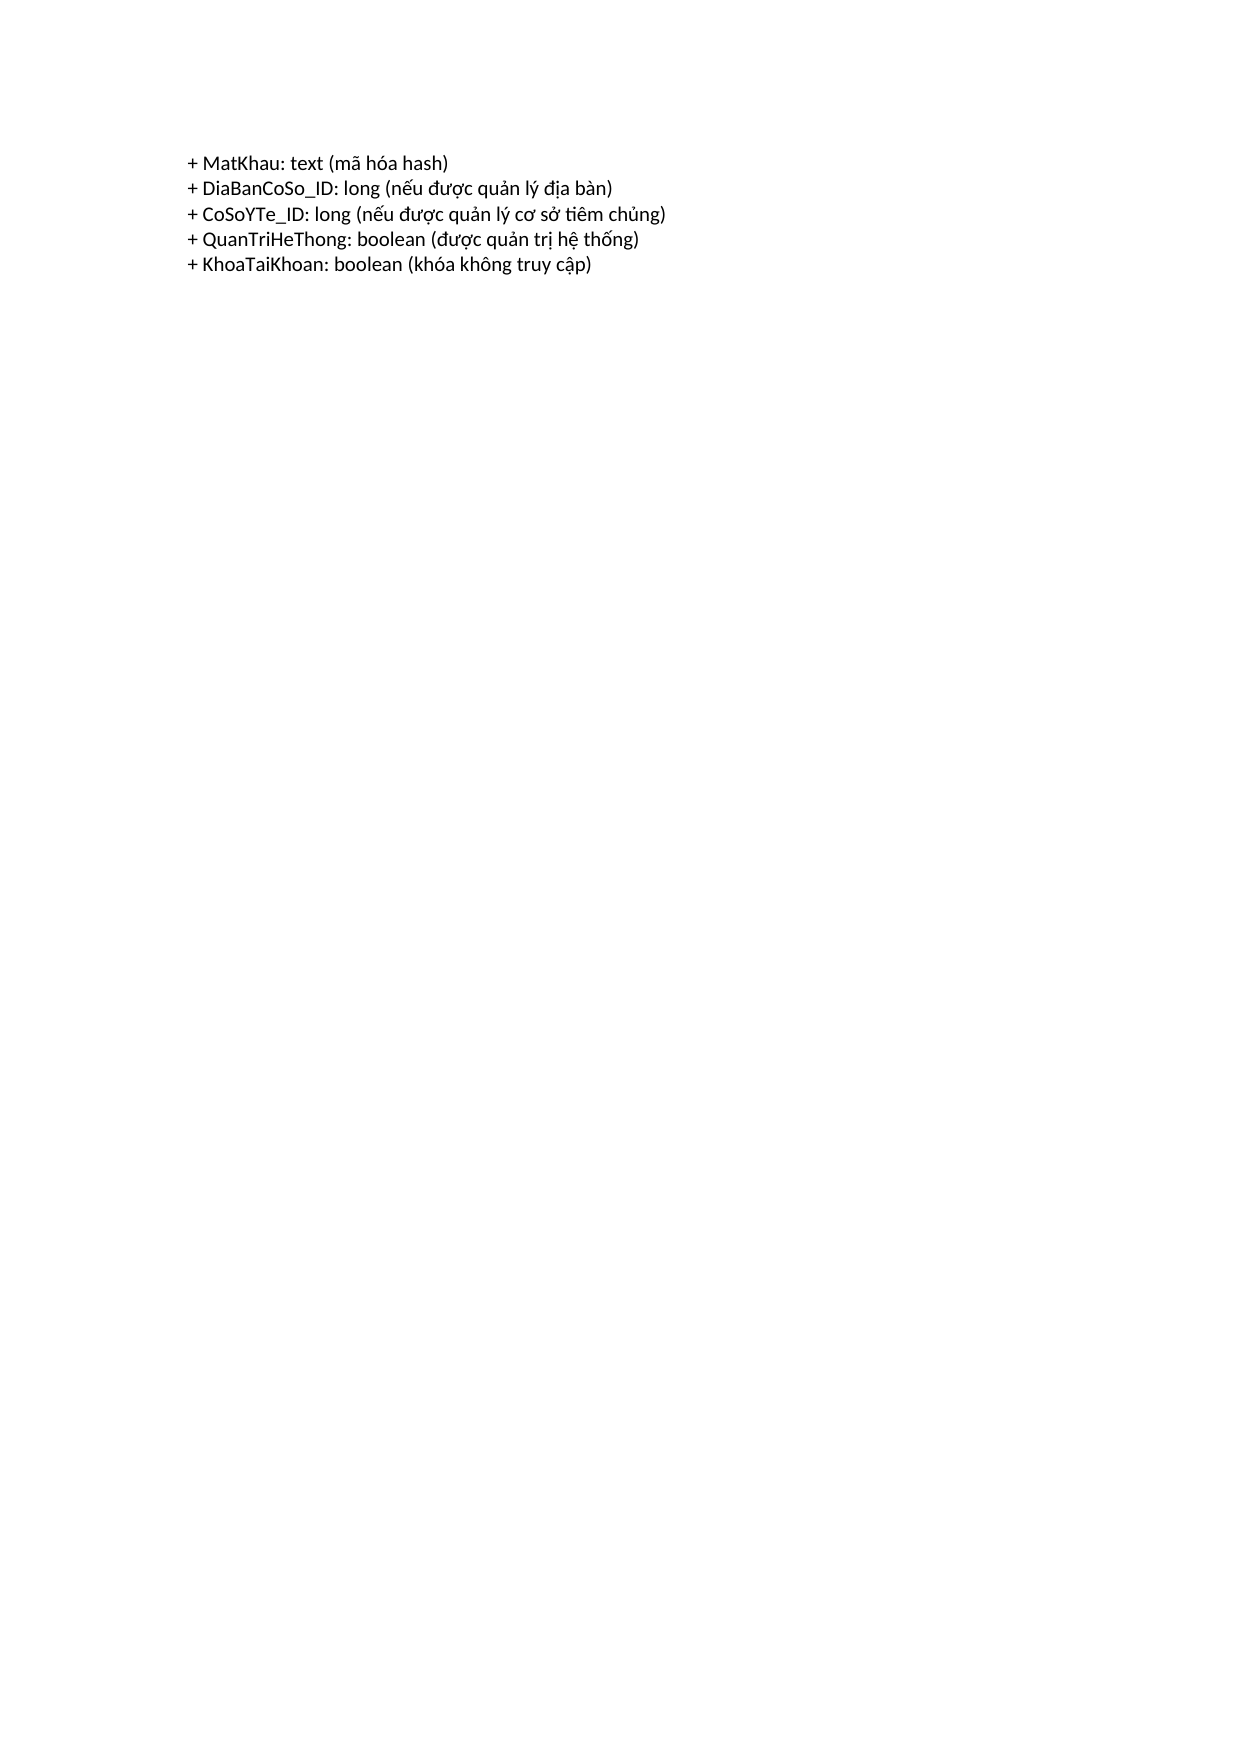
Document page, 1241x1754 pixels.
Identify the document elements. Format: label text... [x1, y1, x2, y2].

text + QuanTriHeThong: boolean (được quản trị hệ thống) [187, 226, 1053, 252]
text + MatKhau: text (mã hóa hash) [187, 150, 1053, 175]
text + DiaBanCoSo_ID: long (nếu được quản lý địa bàn) [187, 175, 1053, 201]
text + KhoaTaiKhoan: boolean (khóa không truy cập) [187, 252, 1053, 277]
text + CoSoYTe_ID: long (nếu được quản lý cơ sở tiêm chủng) [187, 201, 1053, 226]
